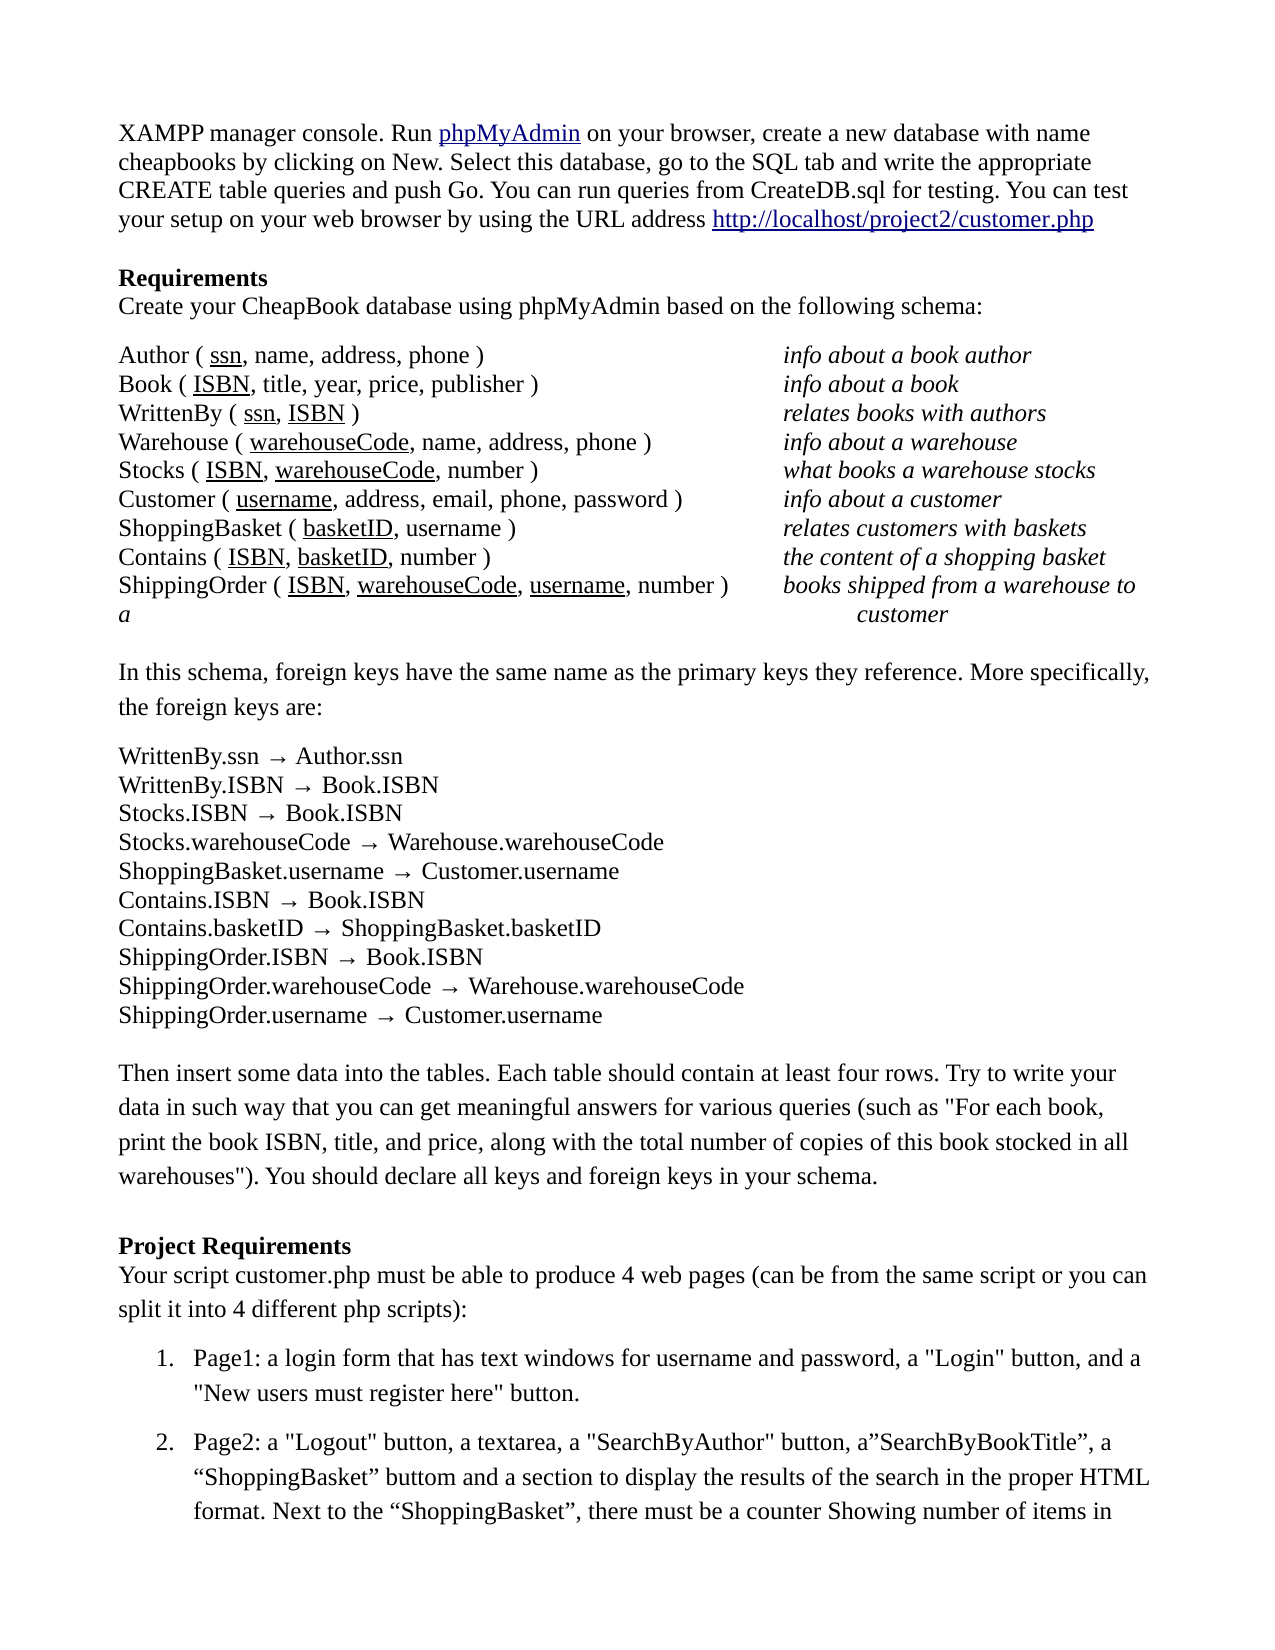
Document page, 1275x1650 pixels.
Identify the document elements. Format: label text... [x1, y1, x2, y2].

text Contains.ISBN → Book.ISBN [118, 885, 1157, 913]
subtitle Project Requirements [118, 1231, 1157, 1260]
text ShoppingBasket ( basketID, username ) relates customers with baskets [118, 513, 1157, 542]
text Stocks.warehouseCode → Warehouse.warehouseCode [118, 827, 1157, 856]
text ShippingOrder ( ISBN, warehouseCode, username, number ) books shipped from a warehouse to a customer [118, 570, 1157, 628]
subtitle Requirements [118, 263, 1157, 291]
text WrittenBy.ssn → Author.ssn [118, 741, 1157, 770]
text Contains ( ISBN, basketID, number ) the content of a shopping basket [118, 542, 1157, 570]
list Page2: a "Logout" button, a textarea, a "SearchByAuthor" button, a”SearchByBookTitle”, a “ShoppingBasket” buttom and a section to display the results of the search in the proper HTML format. Next to the “ShoppingBasket”, there must be a counter Showing number of items in [156, 1427, 1157, 1525]
text Author ( ssn, name, address, phone ) info about a book author [118, 340, 1157, 369]
text WrittenBy.ISBN → Book.ISBN [118, 770, 1157, 798]
text Stocks.ISBN → Book.ISBN [118, 798, 1157, 827]
text Then insert some data into the tables. Each table should contain at least four rows. Try to write your data in such way that you can get meaningful answers for various queries (such as "For each book, print the book ISBN, title, and price, along with the total number of copies of this book stocked in all warehouses"). You should declare all keys and foreign keys in your schema. [118, 1058, 1157, 1190]
text Stocks ( ISBN, warehouseCode, number ) what books a warehouse stocks [118, 455, 1157, 484]
text Contains.basketID → ShoppingBasket.basketID [118, 913, 1157, 942]
text ShippingOrder.ISBN → Book.ISBN [118, 942, 1157, 971]
text Create your CheapBook database using phpMyAdmin based on the following schema: [118, 291, 1157, 320]
text Book ( ISBN, title, year, price, publisher ) info about a book [118, 369, 1157, 398]
text Customer ( username, address, email, phone, password ) info about a customer [118, 484, 1157, 513]
text ShippingOrder.username → Customer.username [118, 1000, 1157, 1028]
text Your script customer.php must be able to produce 4 web pages (can be from the same script or you can split it into 4 different php scripts): [118, 1260, 1157, 1323]
list Page1: a login form that has text windows for username and password, a "Login" button, and a "New users must register here" button. [156, 1343, 1157, 1407]
text ShippingOrder.warehouseCode → Warehouse.warehouseCode [118, 971, 1157, 1000]
text In this schema, foreign keys have the same name as the primary keys they reference. More specifically, the foreign keys are: [118, 657, 1157, 721]
text ShoppingBasket.username → Customer.username [118, 856, 1157, 885]
text Warehouse ( warehouseCode, name, address, phone ) info about a warehouse [118, 427, 1157, 455]
text WrittenBy ( ssn, ISBN ) relates books with authors [118, 398, 1157, 427]
list XAMPP manager console. Run phpMyAdmin on your browser, create a new database with name cheapbooks by clicking on New. Select this database, go to the SQL tab and write the appropriate CREATE table queries and push Go. You can run queries from CreateDB.sql for testing. You can test your setup on your web browser by using the URL address http://localhost/project2/customer.php [118, 118, 1157, 233]
